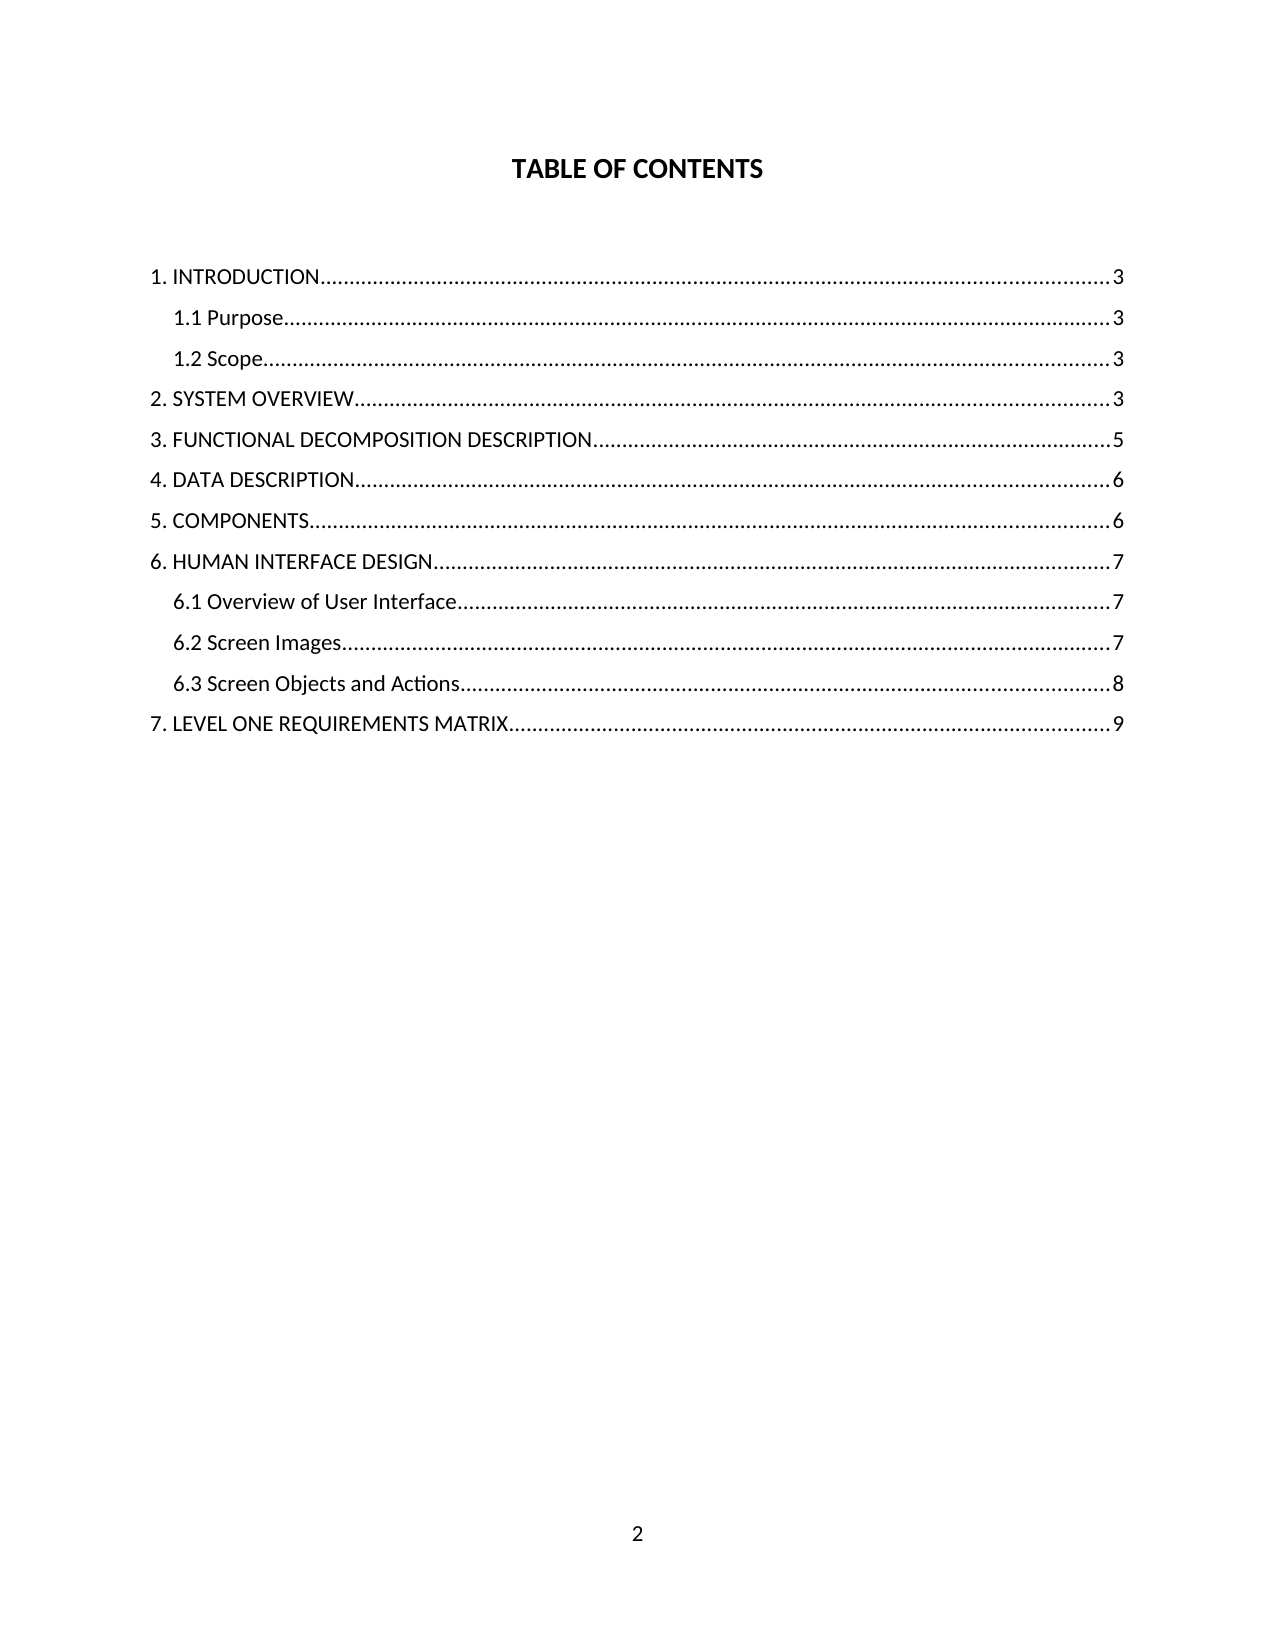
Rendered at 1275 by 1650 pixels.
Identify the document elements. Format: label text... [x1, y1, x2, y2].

text 1.1 Purpose 3 [173, 303, 1125, 331]
text 1. INTRODUCTION 3 [150, 262, 1125, 290]
text 4. DATA DESCRIPTION 6 [150, 466, 1125, 493]
text 2. SYSTEM OVERVIEW 3 [150, 384, 1125, 412]
text 3. FUNCTIONAL DECOMPOSITION DESCRIPTION 5 [150, 425, 1125, 453]
text 6. HUMAN INTERFACE DESIGN 7 [150, 547, 1125, 575]
text 6.2 Screen Images 7 [173, 628, 1125, 656]
text 5. COMPONENTS 6 [150, 506, 1125, 534]
text 6.1 Overview of User Interface 7 [173, 587, 1125, 615]
text 1.2 Scope 3 [173, 344, 1125, 372]
text 7. LEVEL ONE REQUIREMENTS MATRIX 9 [150, 709, 1125, 737]
text TABLE OF CONTENTS [150, 150, 1125, 186]
text 6.3 Screen Objects and Actions 8 [173, 669, 1125, 697]
